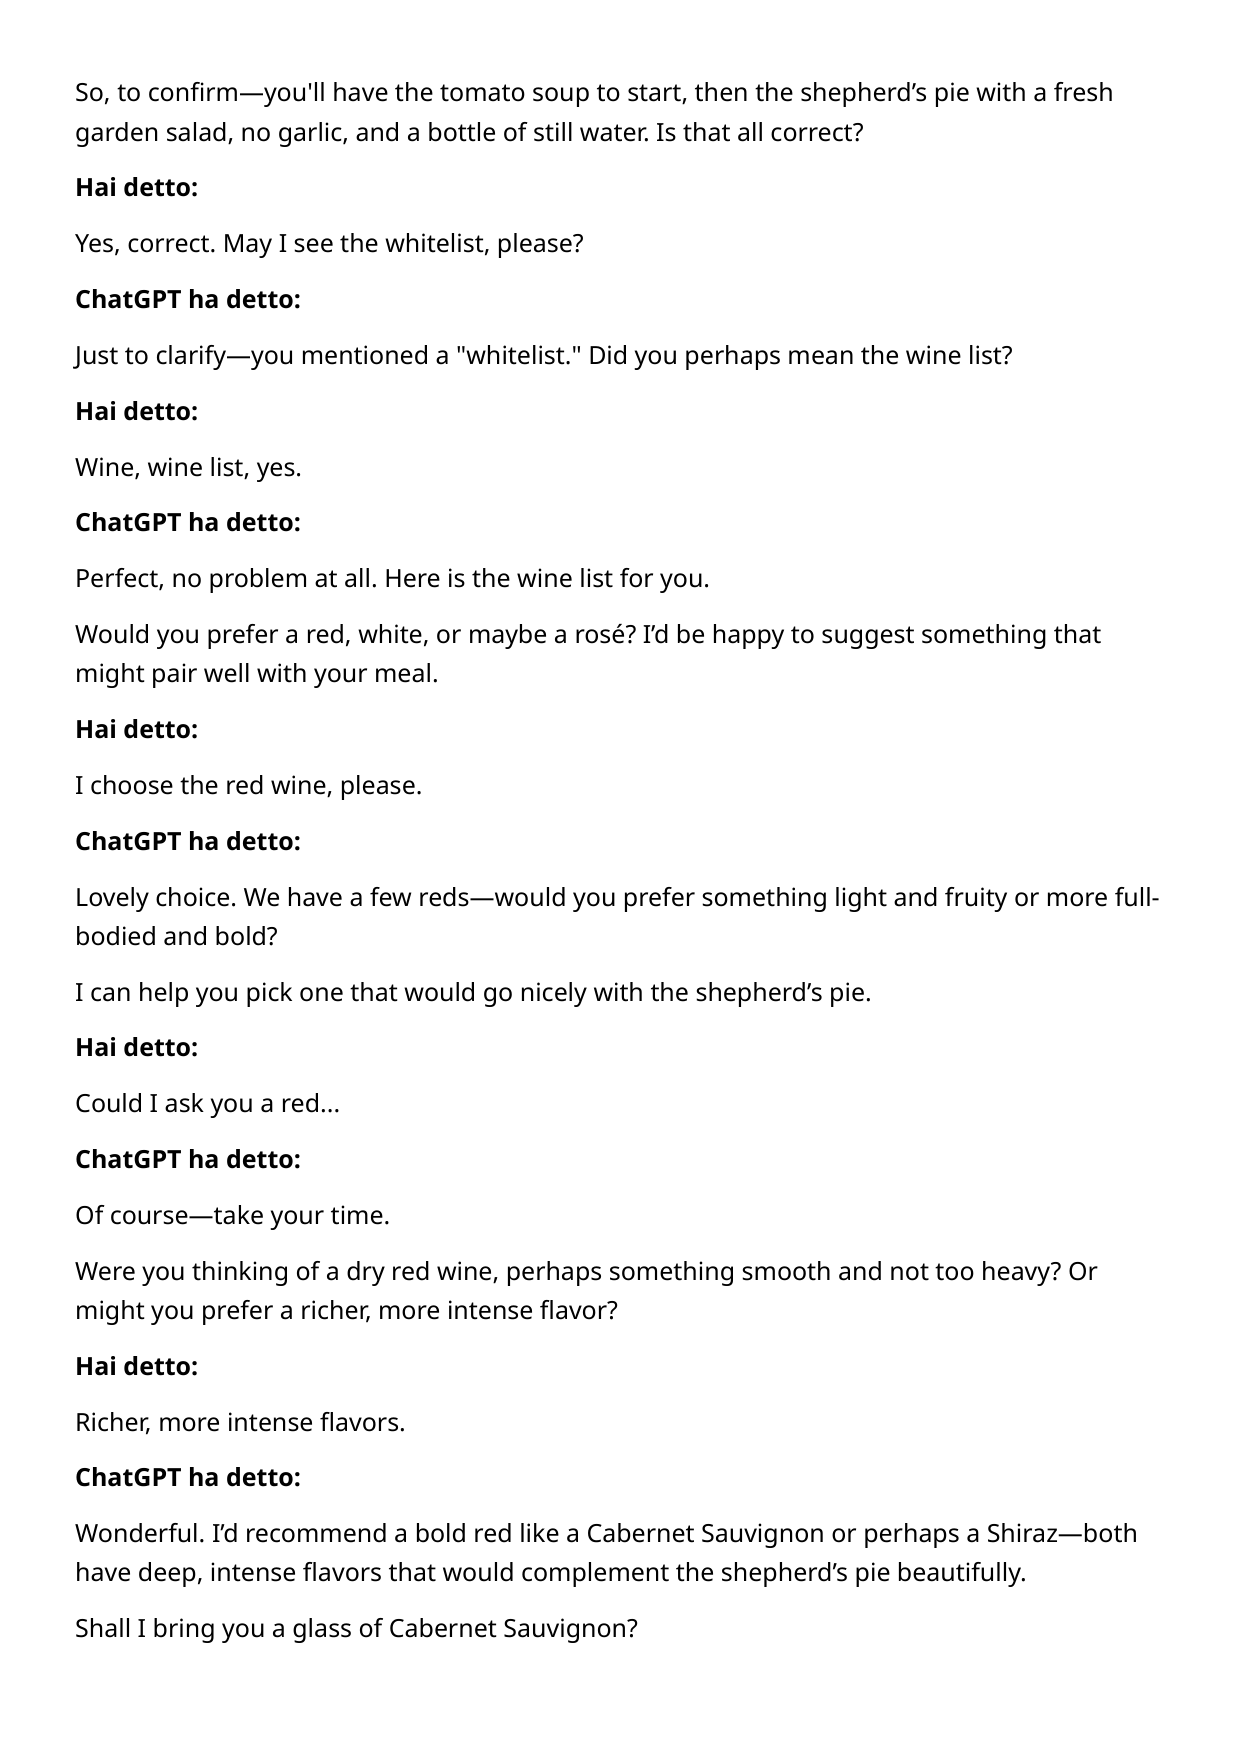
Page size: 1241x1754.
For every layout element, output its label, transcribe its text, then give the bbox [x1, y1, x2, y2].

text Of course—take your time. [75, 1197, 1165, 1232]
text Yes, correct. May I see the whitelist, please? [75, 226, 1165, 260]
text Hai detto: [75, 1030, 1165, 1064]
text Could I ask you a red... [75, 1086, 1165, 1120]
text Lovely choice. We have a few reds—would you prefer something light and fruity or more full-bodied and bold? [75, 879, 1165, 952]
text Hai detto: [75, 170, 1165, 204]
text Hai detto: [75, 393, 1165, 427]
text ChatGPT ha detto: [75, 1460, 1165, 1494]
text Perfect, no problem at all. Here is the wine list for you. [75, 561, 1165, 595]
text So, to confirm—you'll have the tomato soup to start, then the shepherd’s pie with a fresh garden salad, no garlic, and a bottle of still water. Is that all correct? [75, 75, 1165, 148]
text I can help you pick one that would go nicely with the shepherd’s pie. [75, 974, 1165, 1008]
text ChatGPT ha detto: [75, 1142, 1165, 1176]
text ChatGPT ha detto: [75, 282, 1165, 316]
text Wonderful. I’d recommend a bold red like a Cabernet Sauvignon or perhaps a Shiraz—both have deep, intense flavors that would complement the shepherd’s pie beautifully. [75, 1516, 1165, 1589]
text Would you prefer a red, white, or maybe a rosé? I’d be happy to suggest something that might pair well with your meal. [75, 617, 1165, 690]
text I choose the red wine, please. [75, 767, 1165, 802]
text ChatGPT ha detto: [75, 505, 1165, 539]
text Were you thinking of a dry red wine, perhaps something smooth and not too heavy? Or might you prefer a richer, more intense flavor? [75, 1253, 1165, 1327]
text Just to clarify—you mentioned a "whitelist." Did you perhaps mean the wine list? [75, 337, 1165, 372]
text Hai detto: [75, 1348, 1165, 1382]
text Wine, wine list, yes. [75, 449, 1165, 483]
text Shall I bring you a glass of Cabernet Sauvignon? [75, 1611, 1165, 1645]
text ChatGPT ha detto: [75, 823, 1165, 857]
text Richer, more intense flavors. [75, 1404, 1165, 1438]
text Hai detto: [75, 712, 1165, 746]
